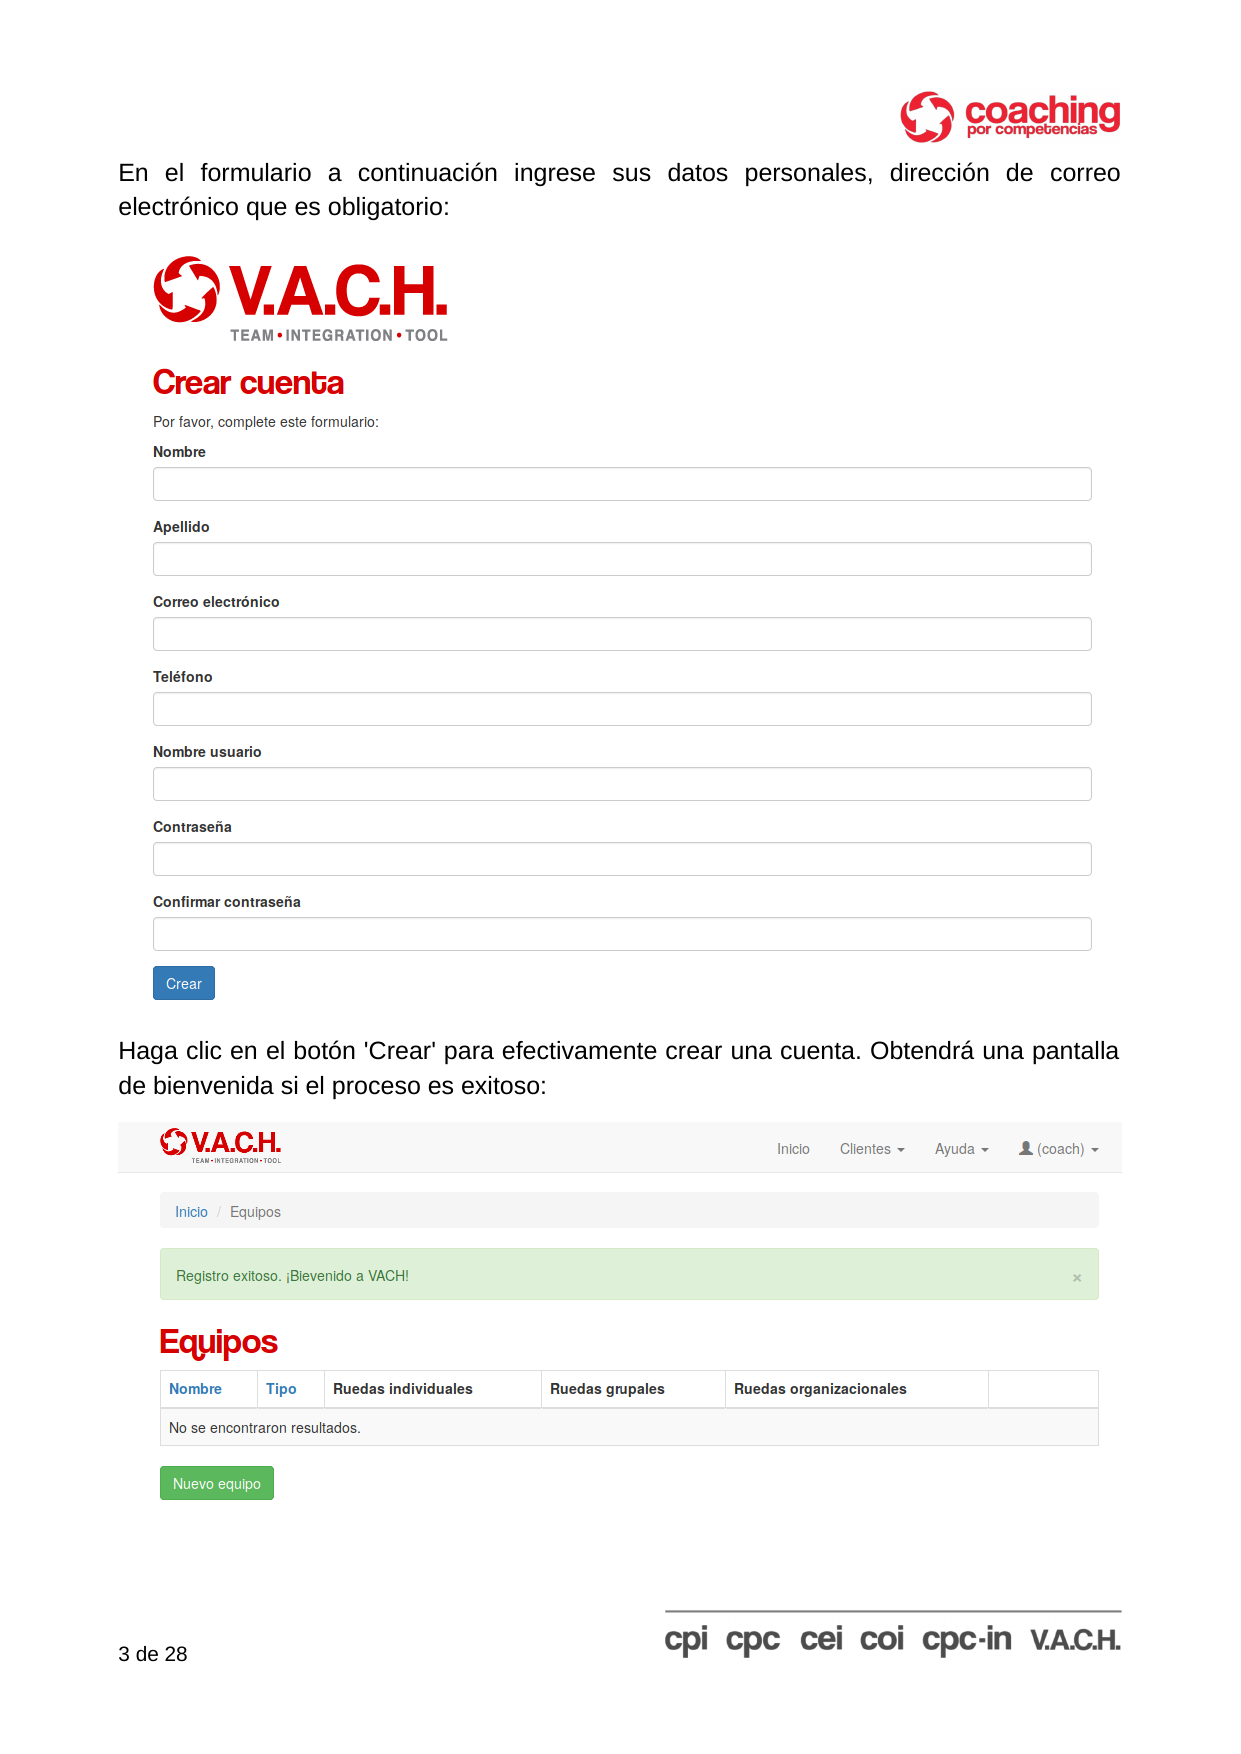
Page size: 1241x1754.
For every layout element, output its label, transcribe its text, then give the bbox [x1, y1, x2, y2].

picture [118, 244, 1123, 1013]
text Haga clic en el botón 'Crear' para efectivamente crear una cuenta. Obtendrá una pantalla de bienvenida si el proceso es exitoso: [118, 1036, 1122, 1099]
picture [661, 1609, 1123, 1661]
text En el formulario a continuación ingrese sus datos personales, dirección de correo electrónico que es obligatorio: [118, 158, 1122, 221]
picture [118, 1122, 1123, 1515]
picture [897, 88, 1123, 146]
